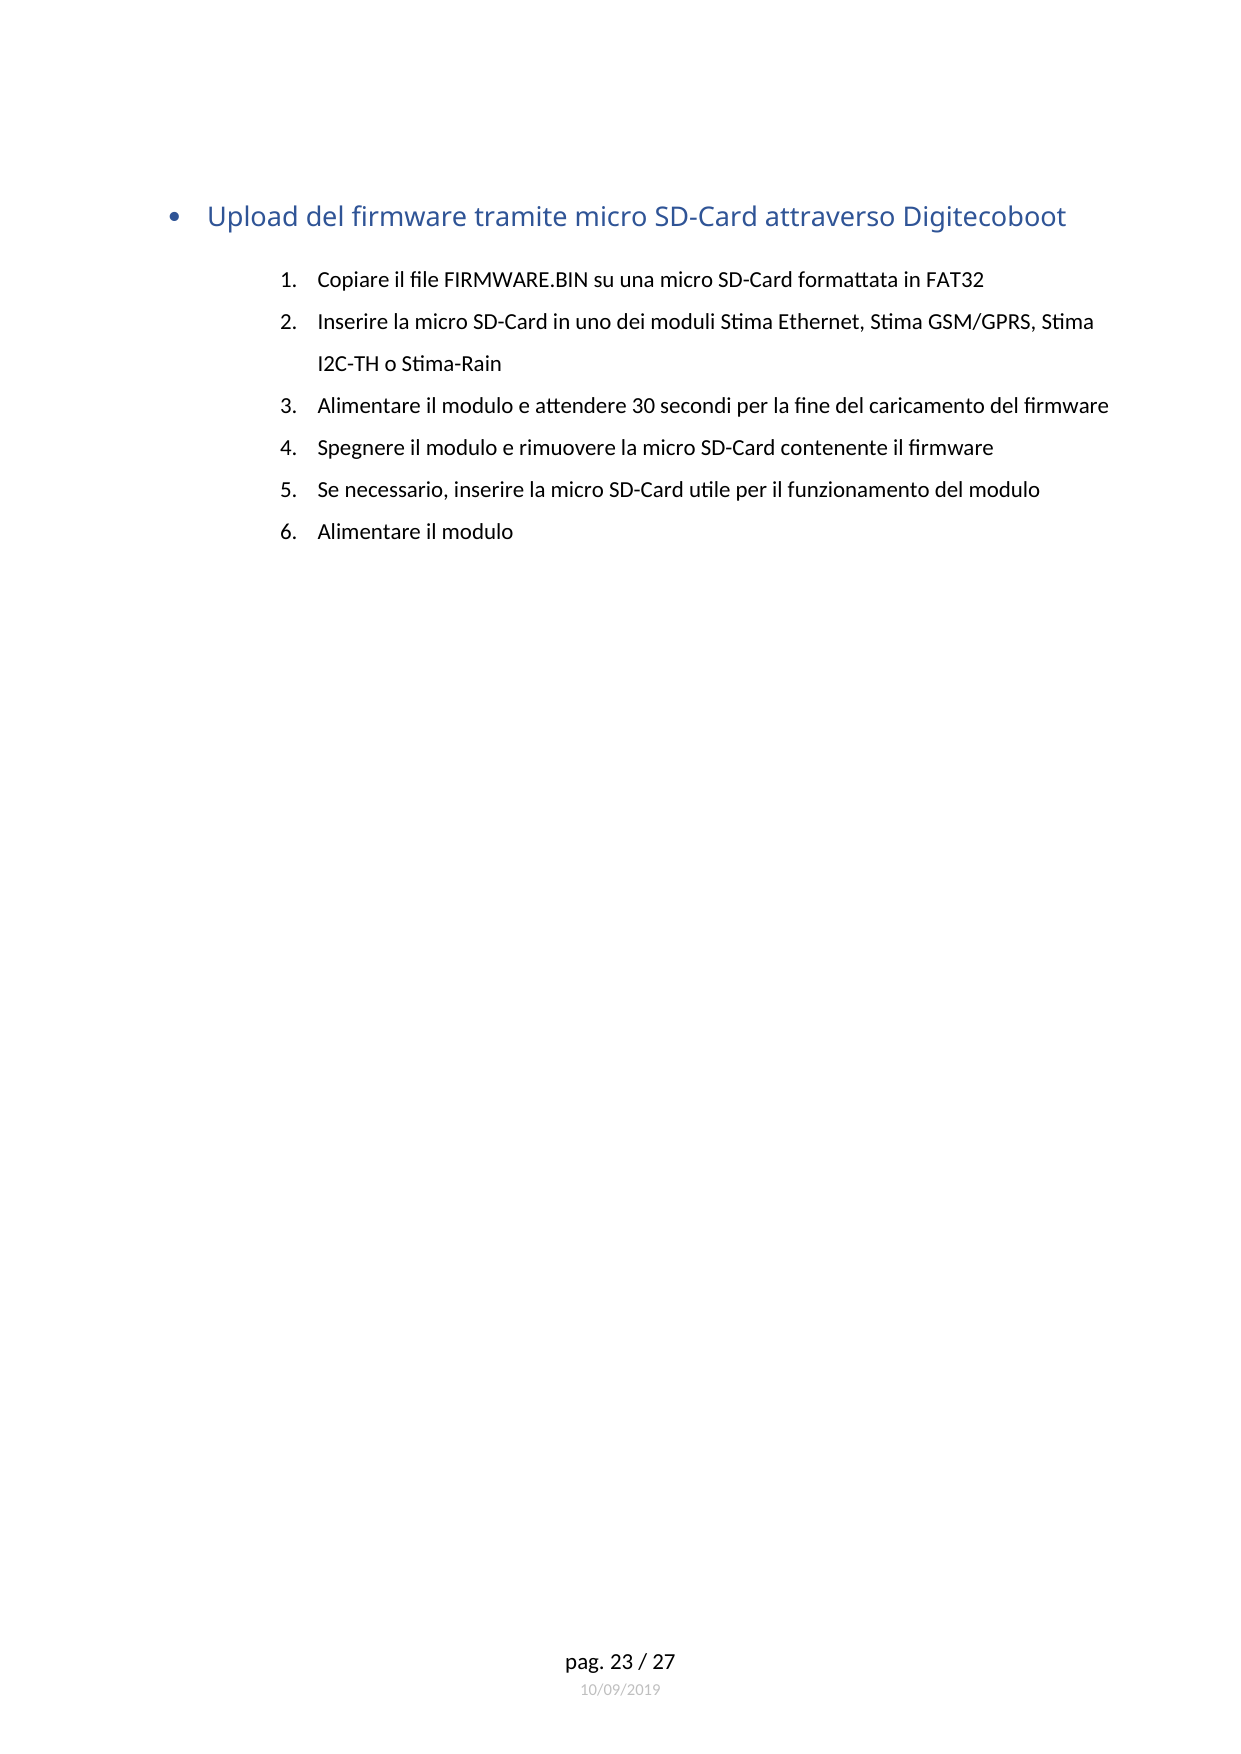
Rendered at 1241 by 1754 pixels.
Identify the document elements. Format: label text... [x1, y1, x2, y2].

list Copiare il file FIRMWARE.BIN su una micro SD-Card formattata in FAT32 [280, 265, 1122, 293]
list Se necessario, inserire la micro SD-Card utile per il funzionamento del modulo [280, 475, 1122, 503]
list Spegnere il modulo e rimuovere la micro SD-Card contenente il firmware [280, 433, 1122, 461]
subtitle Upload del firmware tramite micro SD-Card attraverso Digitecoboot [169, 198, 1122, 234]
list Alimentare il modulo [280, 517, 1122, 545]
list Inserire la micro SD-Card in uno dei moduli Stima Ethernet, Stima GSM/GPRS, Stima I2C-TH o Stima-Rain [280, 307, 1122, 377]
list Alimentare il modulo e attendere 30 secondi per la fine del caricamento del firmware [280, 391, 1122, 419]
